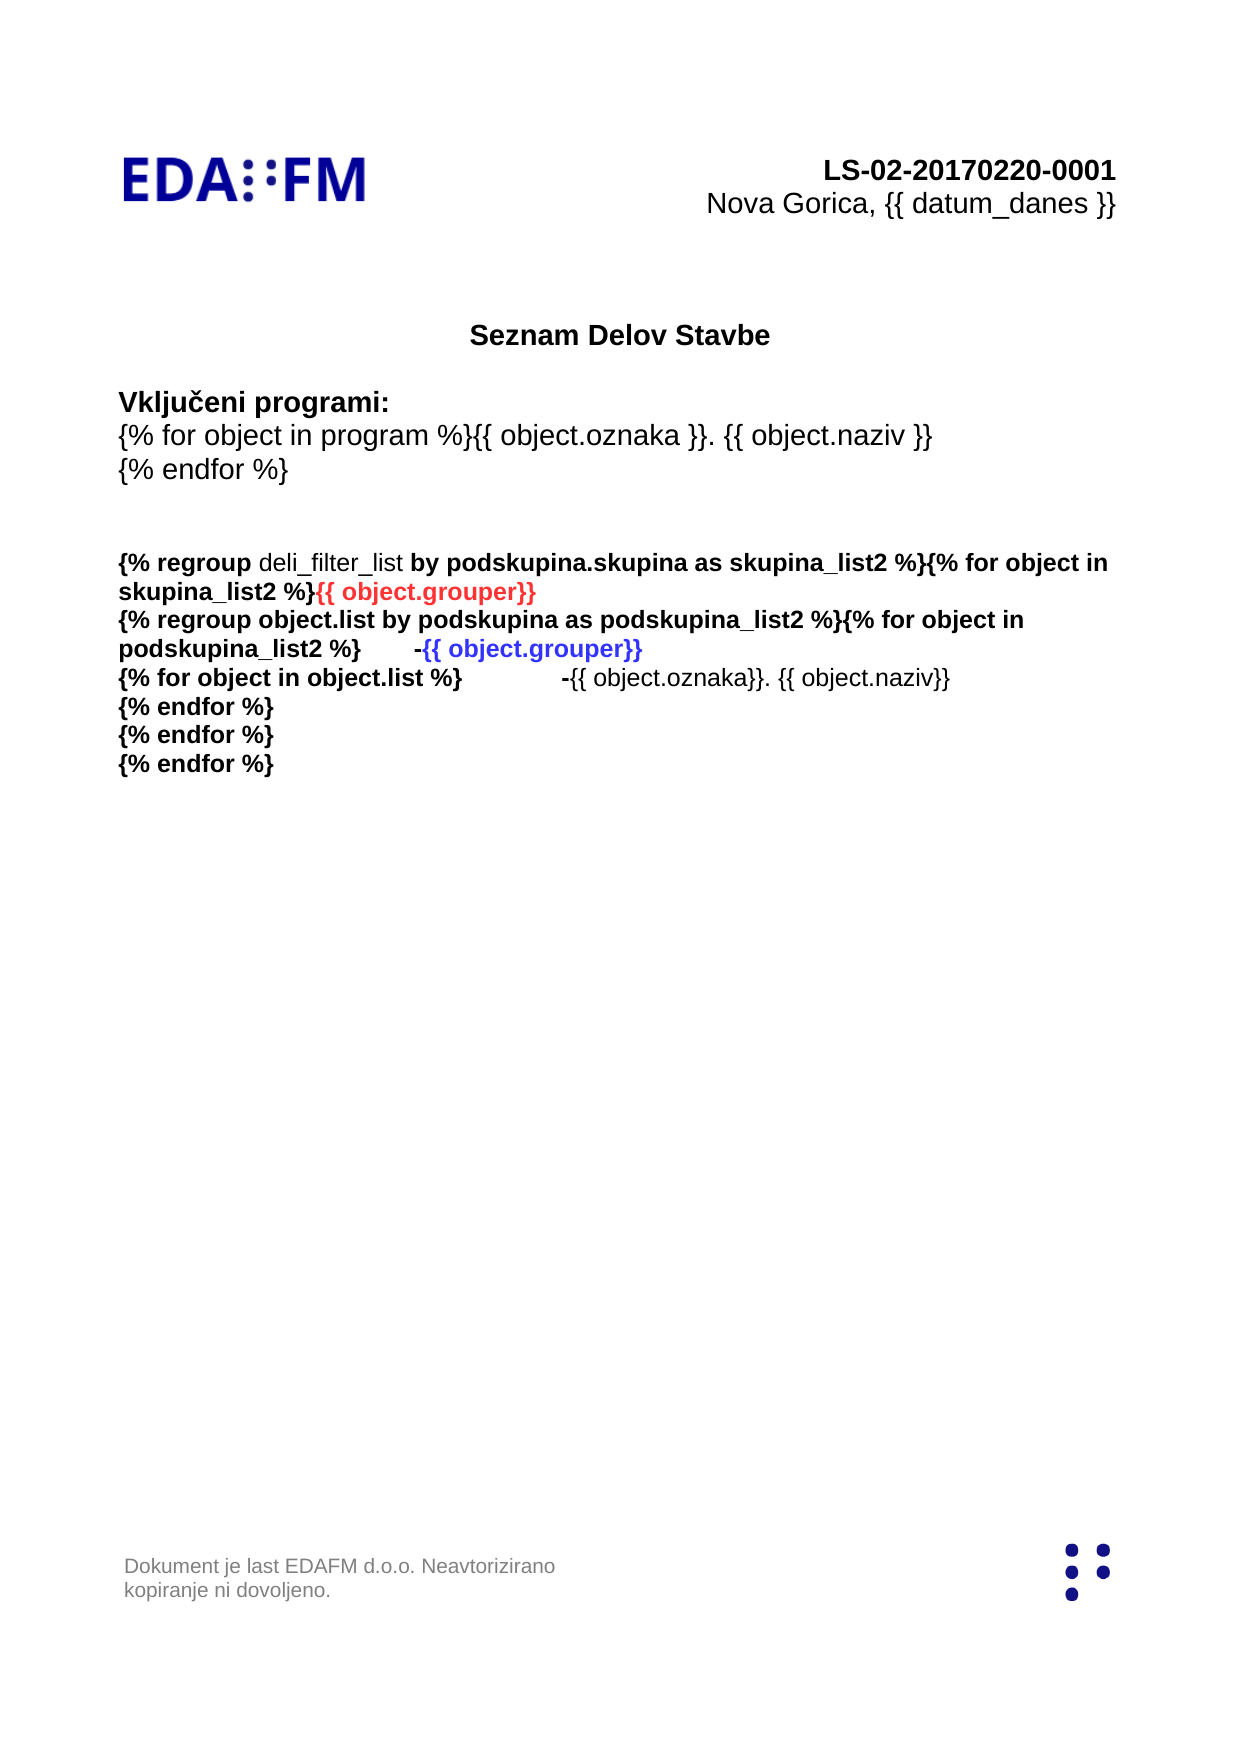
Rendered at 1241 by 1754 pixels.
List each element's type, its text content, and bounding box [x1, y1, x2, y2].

text {% regroup object.list by podskupina as podskupina_list2 %}{% for object in podskupina_list2 %} -{{ object.grouper}} [118, 605, 1122, 663]
text {% endfor %} [118, 749, 1122, 778]
text Seznam Delov Stavbe [118, 318, 1122, 351]
text Vključeni programi: [118, 385, 1122, 418]
text {% endfor %} [118, 720, 1122, 749]
text {% regroup deli_filter_list by podskupina.skupina as skupina_list2 %}{% for object in skupina_list2 %}{{ object.grouper}} [118, 548, 1122, 605]
text {% endfor %} [118, 452, 1122, 485]
text {% for object in object.list %} -{{ object.oznaka}}. {{ object.naziv}} [118, 663, 1122, 691]
picture [123, 152, 367, 208]
picture [1060, 1543, 1117, 1602]
text {% for object in program %}{{ object.oznaka }}. {{ object.naziv }} [118, 418, 1122, 452]
text {% endfor %} [118, 691, 1122, 720]
